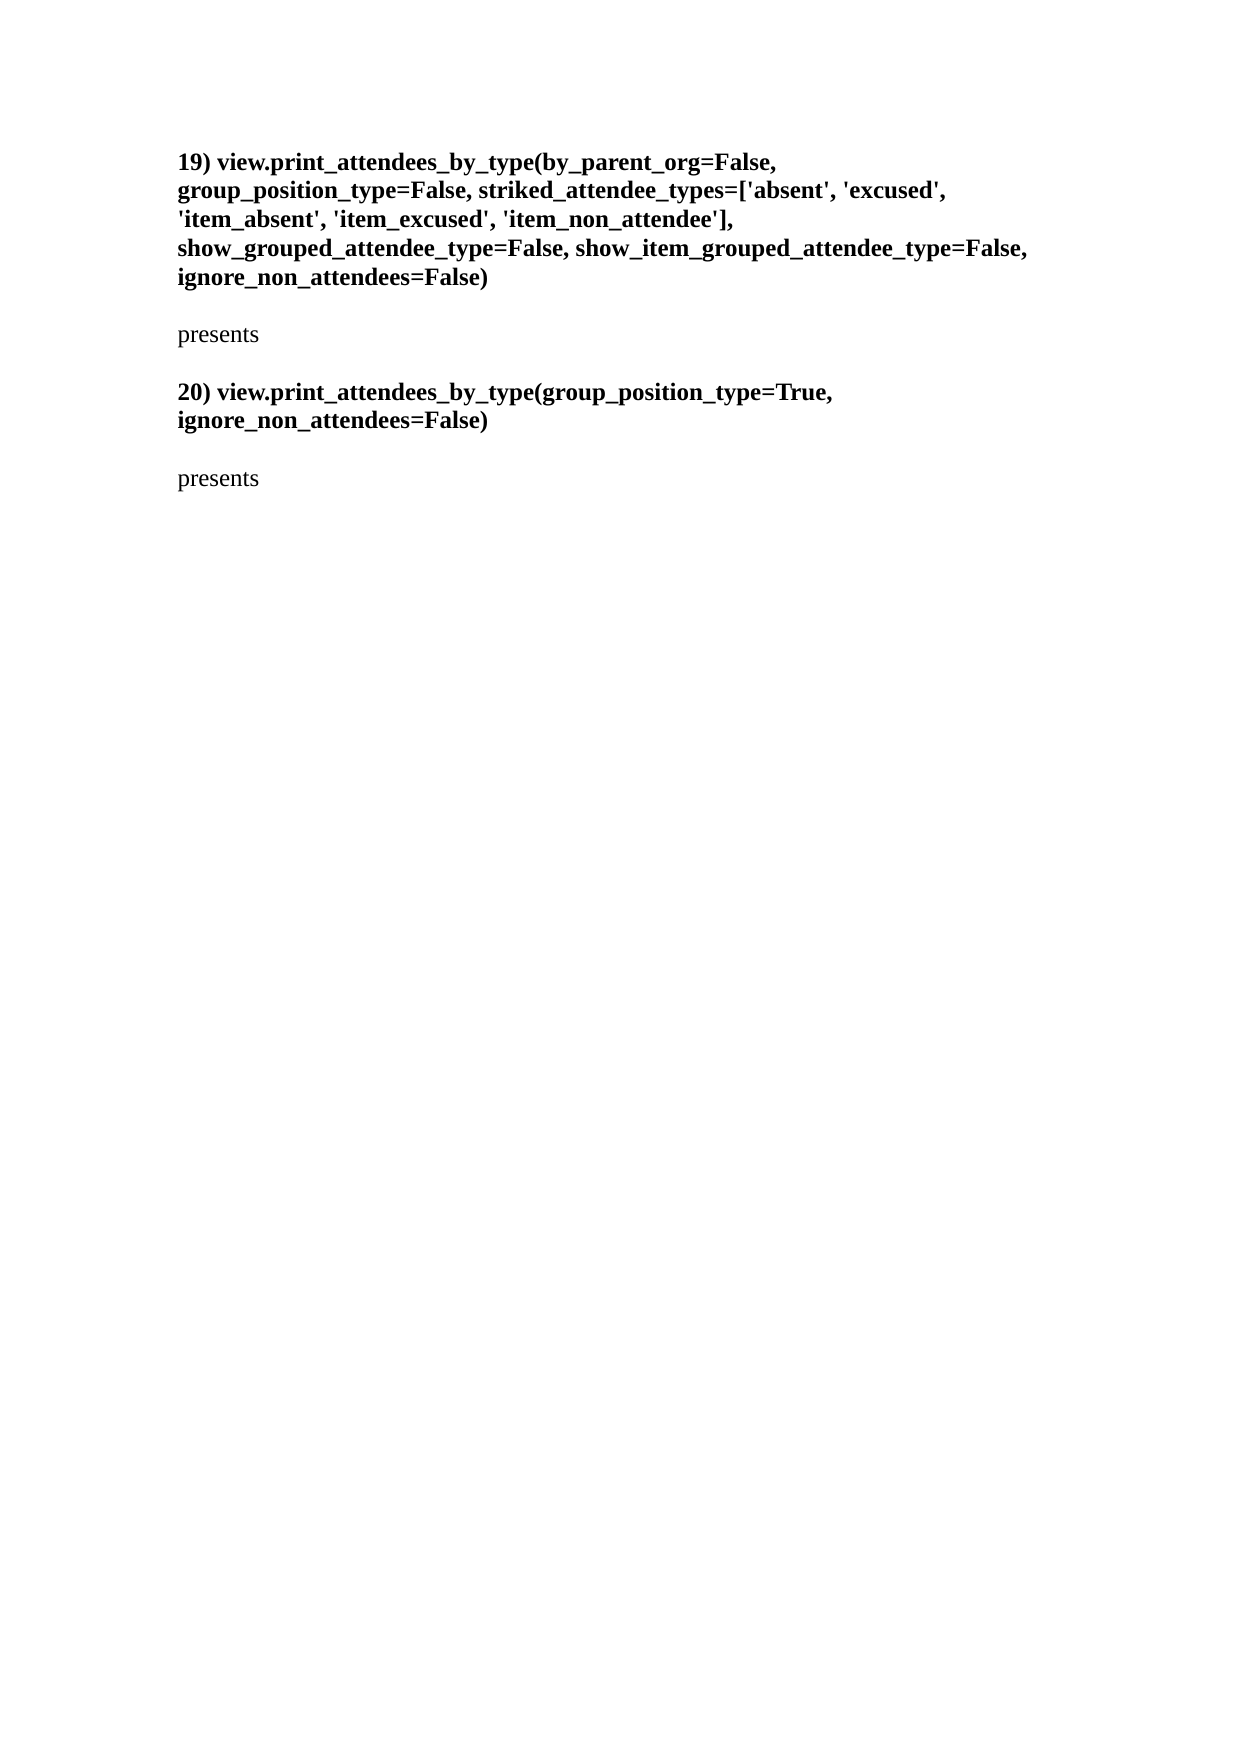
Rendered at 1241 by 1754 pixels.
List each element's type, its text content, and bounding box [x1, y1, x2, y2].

text 20) view.print_attendees_by_type(group_position_type=True, ignore_non_attendees=False) [177, 377, 1063, 434]
text 19) view.print_attendees_by_type(by_parent_org=False, group_position_type=False, striked_attendee_types=['absent', 'excused', 'item_absent', 'item_excused', 'item_non_attendee'], show_grouped_attendee_type=False, show_item_grouped_attendee_type=False, ignore_non_attendees=False) [177, 147, 1063, 291]
text presents [177, 319, 1063, 348]
text presents [177, 463, 1063, 492]
